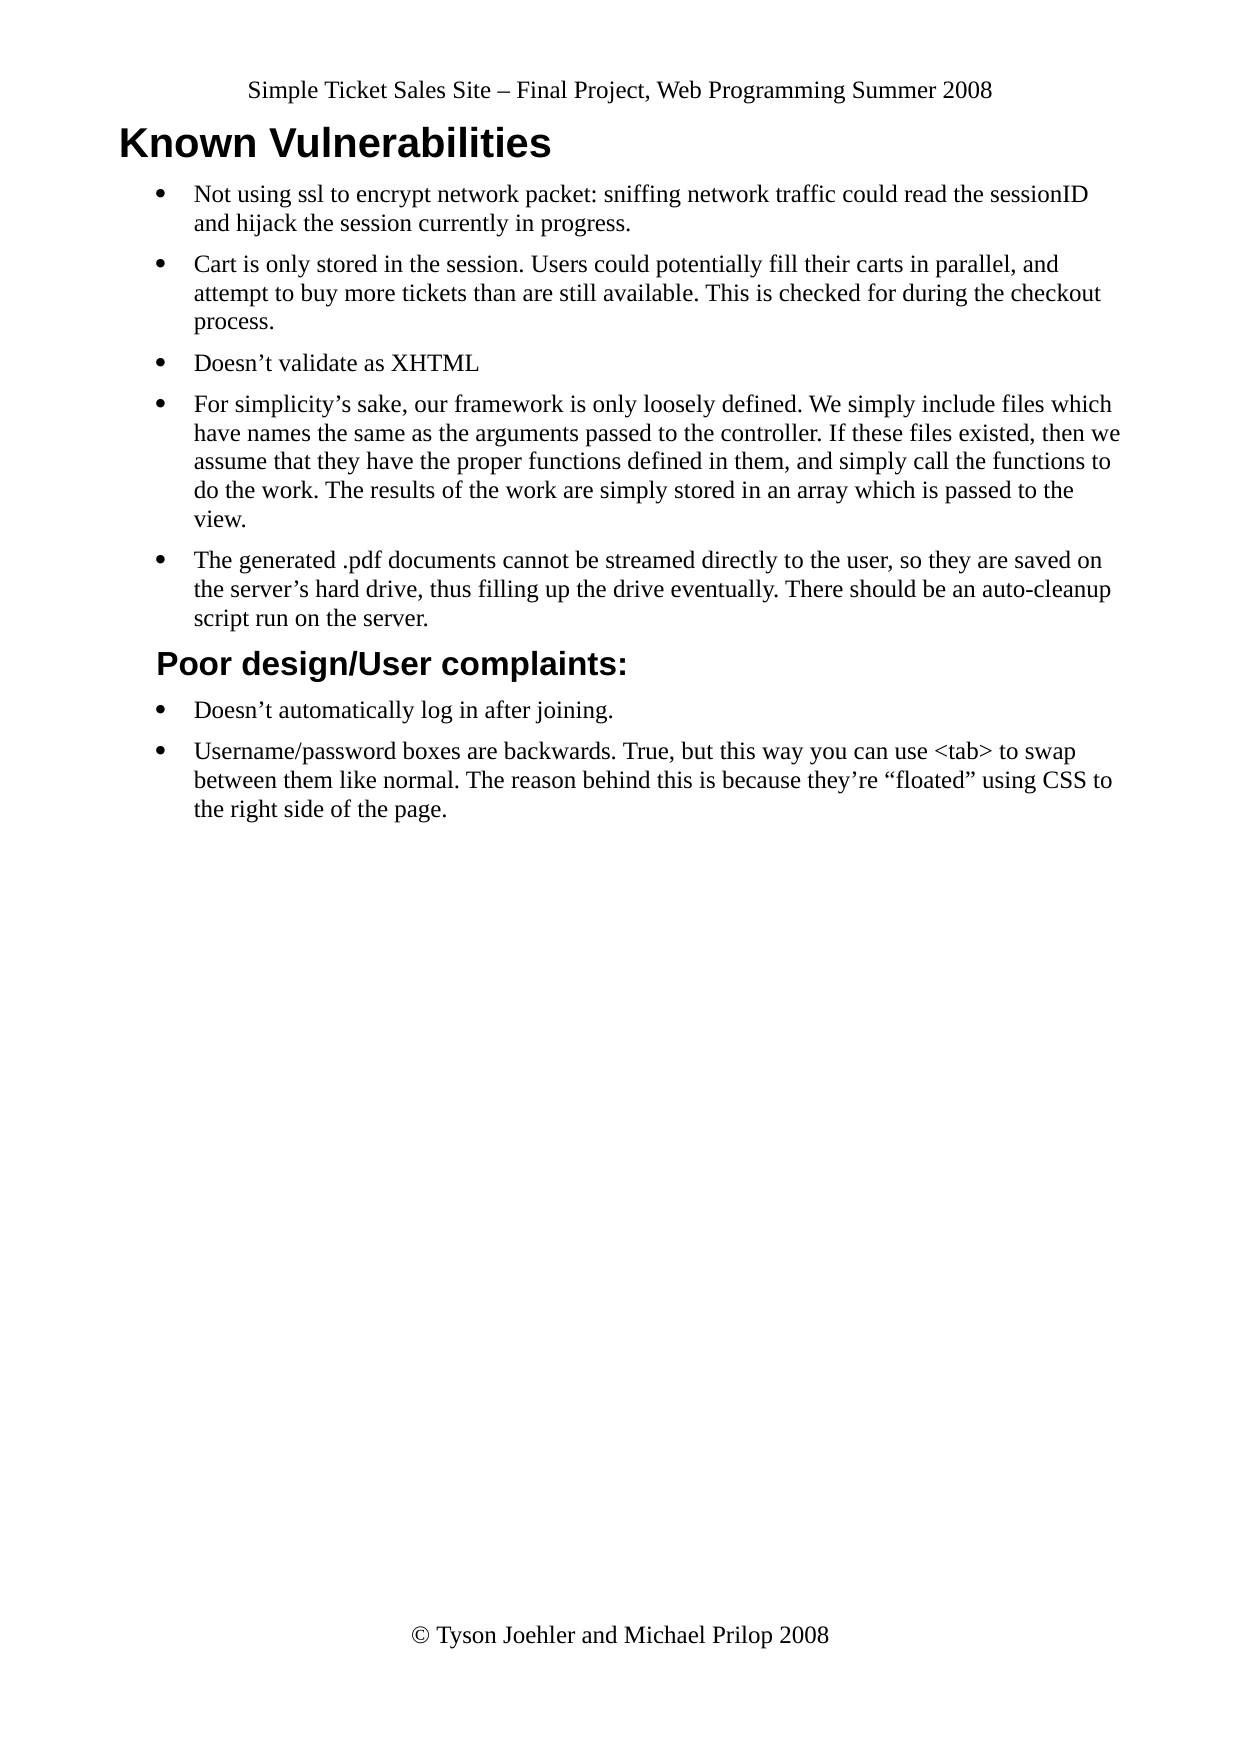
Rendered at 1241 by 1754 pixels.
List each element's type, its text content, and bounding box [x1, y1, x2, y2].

list Doesn’t automatically log in after joining. [156, 695, 1122, 724]
text Poor design/User complaints: [156, 644, 1122, 682]
list Cart is only stored in the session. Users could potentially fill their carts in parallel, and attempt to buy more tickets than are still available. This is checked for during the checkout process. [156, 249, 1122, 335]
text Known Vulnerabilities [118, 118, 1122, 166]
list For simplicity’s sake, our framework is only loosely defined. We simply include files which have names the same as the arguments passed to the controller. If these files existed, then we assume that they have the proper functions defined in them, and simply call the functions to do the work. The results of the work are simply stored in an array which is passed to the view. [156, 389, 1122, 533]
list Not using ssl to encrypt network packet: sniffing network traffic could read the sessionID and hijack the session currently in progress. [156, 179, 1122, 236]
list Doesn’t validate as XHTML [156, 348, 1122, 376]
list The generated .pdf documents cannot be streamed directly to the user, so they are saved on the server’s hard drive, thus filling up the drive eventually. There should be an auto-cleanup script run on the server. [156, 545, 1122, 631]
list Username/password boxes are backwards. True, but this way you can use <tab> to swap between them like normal. The reason behind this is because they’re “floated” using CSS to the right side of the page. [156, 736, 1122, 822]
